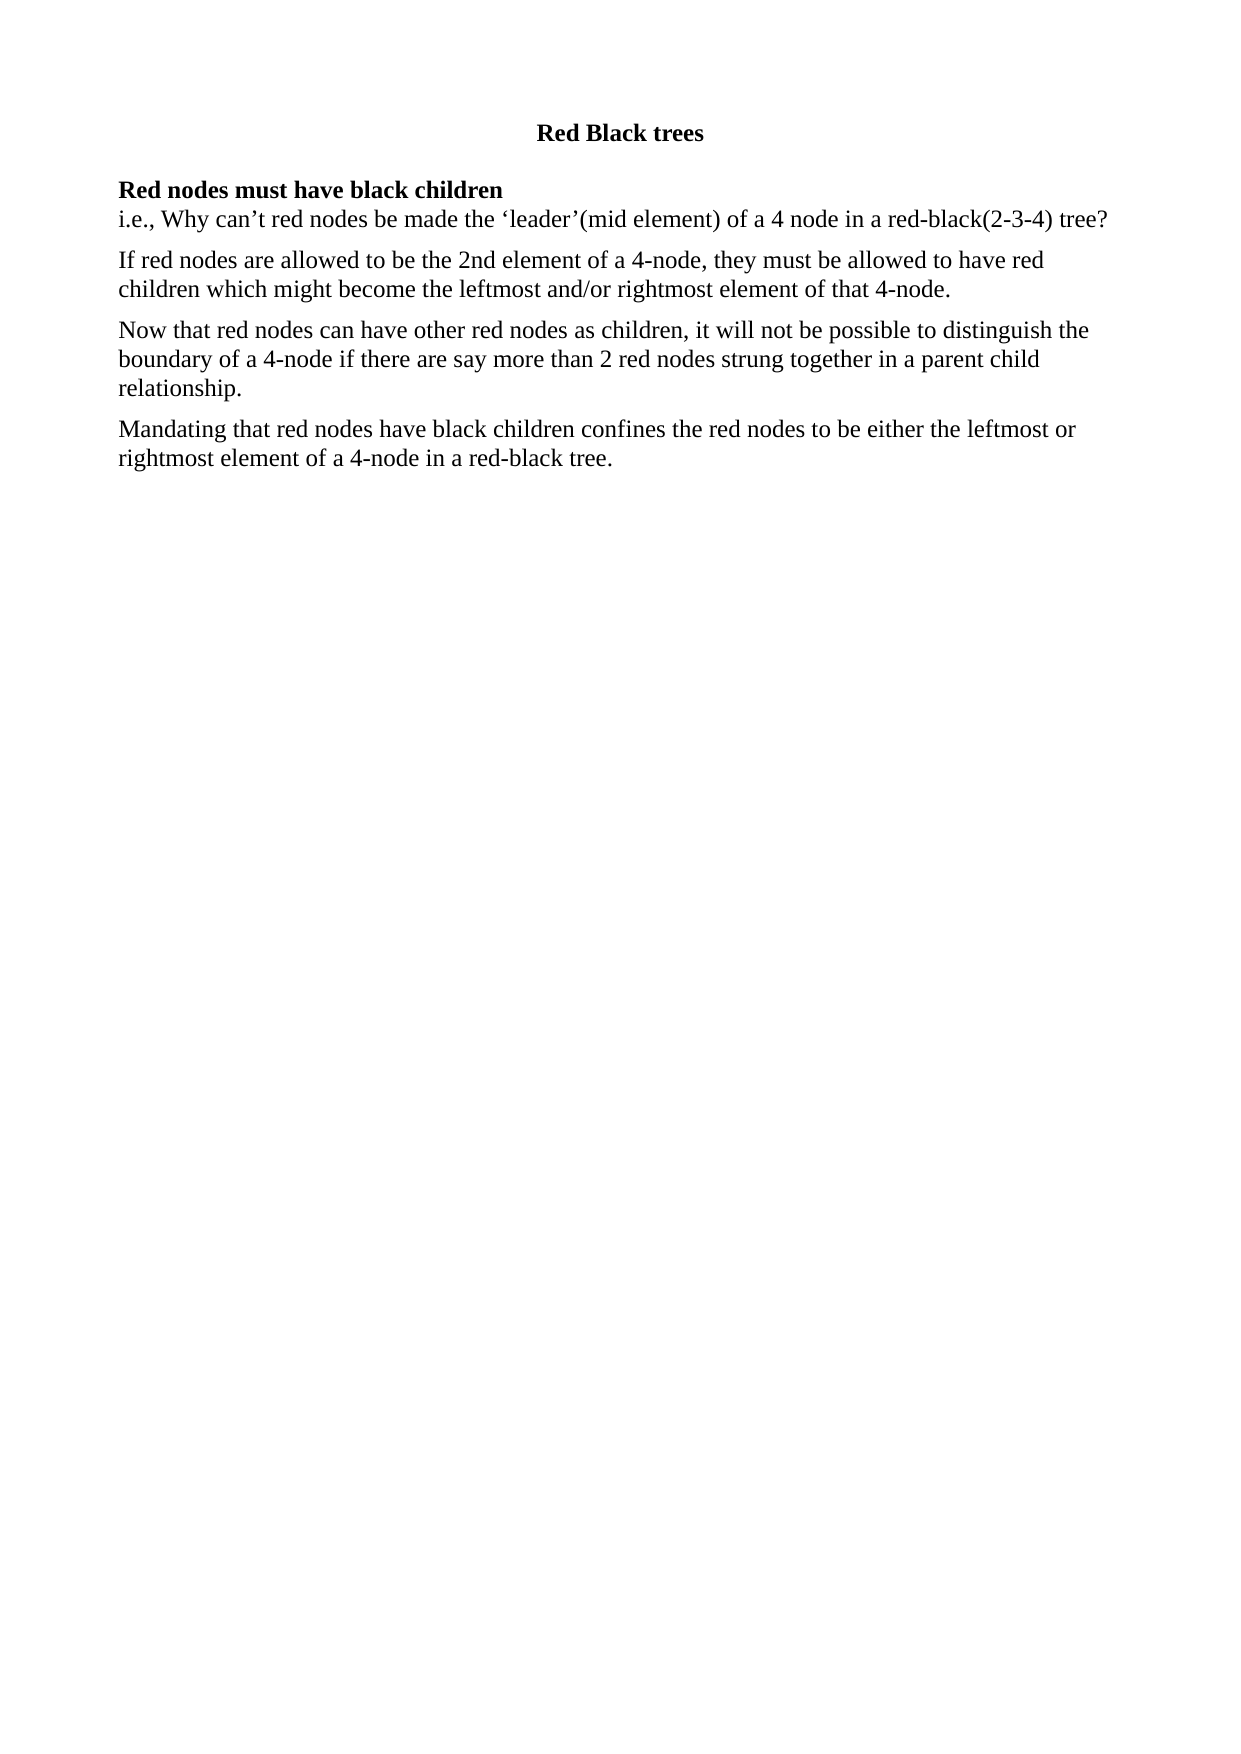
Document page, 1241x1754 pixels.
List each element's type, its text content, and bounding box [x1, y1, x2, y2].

text i.e., Why can’t red nodes be made the ‘leader’(mid element) of a 4 node in a red-black(2-3-4) tree? [118, 204, 1122, 233]
text Now that red nodes can have other red nodes as children, it will not be possible to distinguish the boundary of a 4-node if there are say more than 2 red nodes strung together in a parent child relationship. [118, 316, 1122, 402]
text Mandating that red nodes have black children confines the red nodes to be either the leftmost or rightmost element of a 4-node in a red-black tree. [118, 414, 1122, 472]
text If red nodes are allowed to be the 2nd element of a 4-node, they must be allowed to have red children which might become the leftmost and/or rightmost element of that 4-node. [118, 246, 1122, 303]
text Red Black trees [118, 118, 1122, 147]
text Red nodes must have black children [118, 176, 1122, 204]
